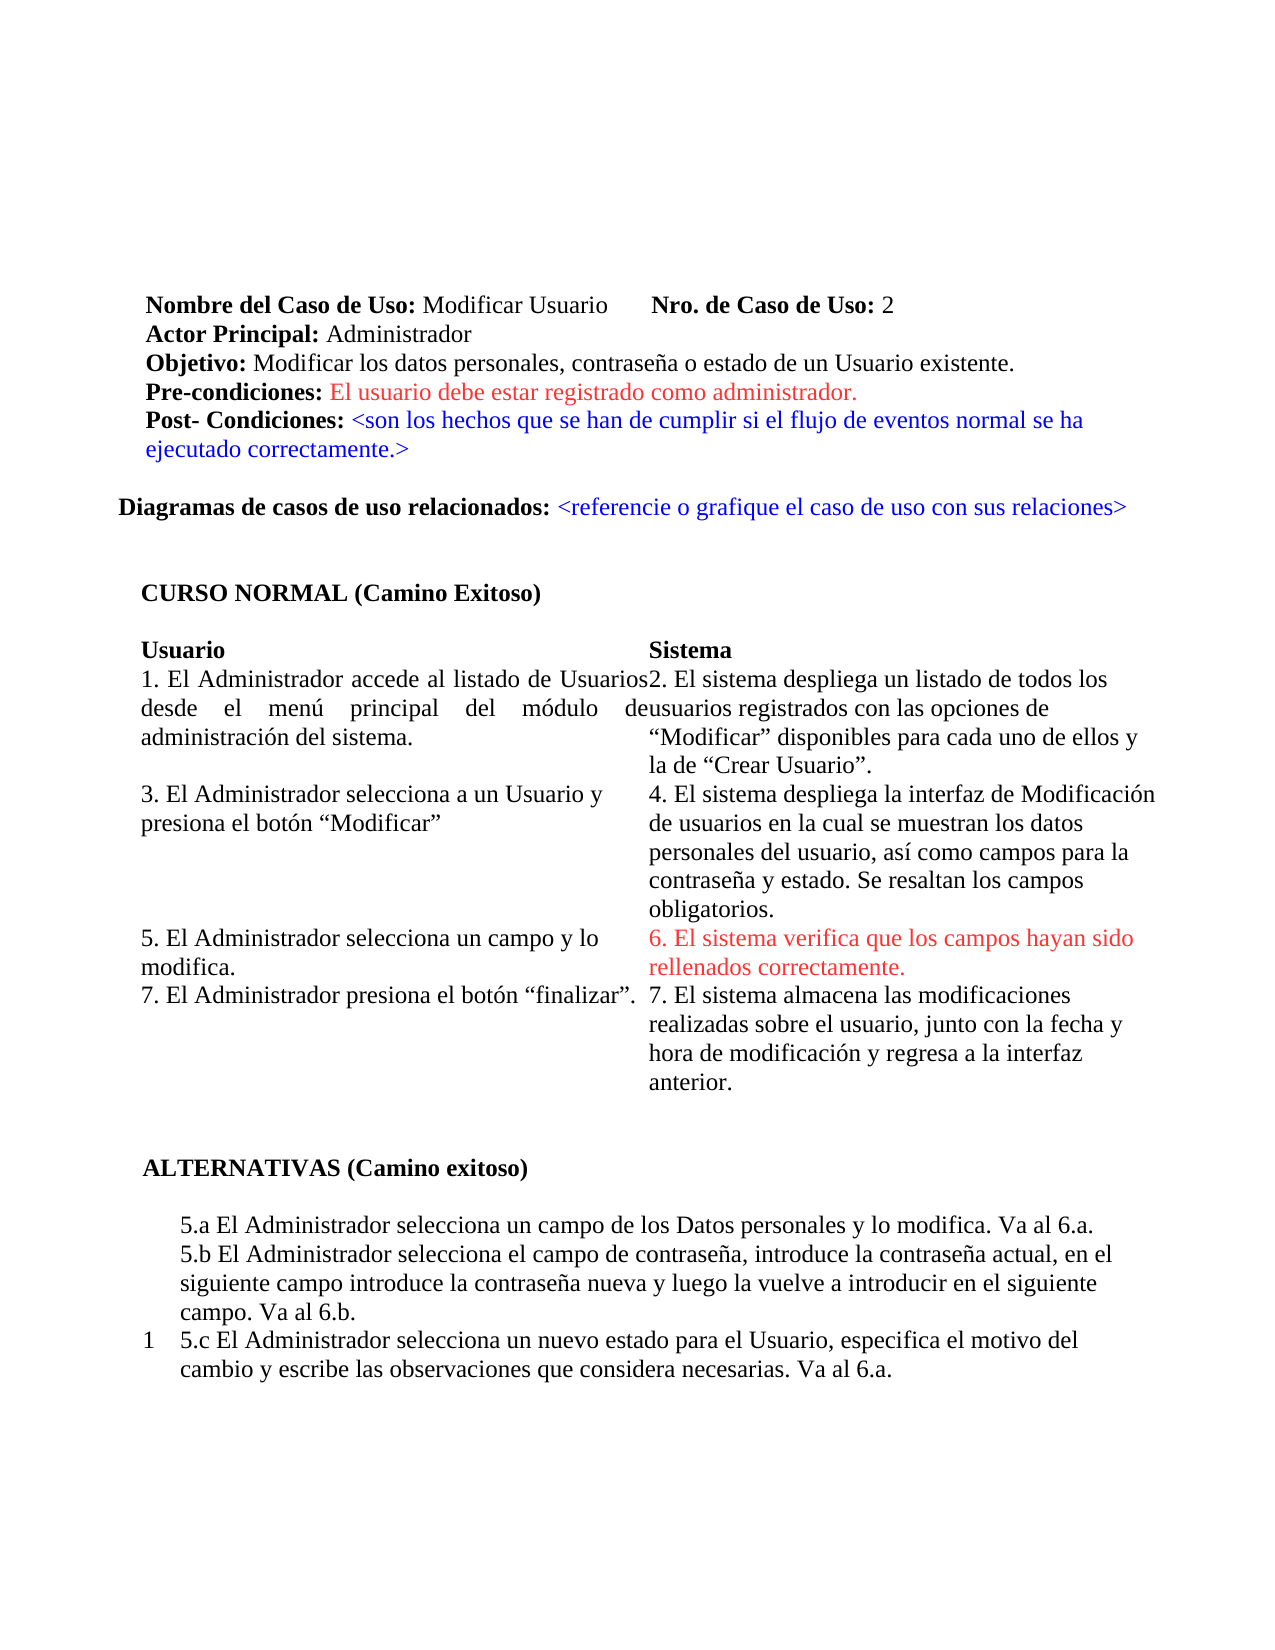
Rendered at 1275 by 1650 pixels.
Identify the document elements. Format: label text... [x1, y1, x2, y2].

table_cell 6. El sistema verifica que los campos hayan sido rellenados correctamente. [649, 923, 1157, 981]
table_cell 1. El Administrador accede al listado de Usuarios desde el menú principal del módulo de administración del sistema. [141, 664, 649, 779]
table_cell 5.a El Administrador selecciona un campo de los Datos personales y lo modifica. Va al 6.a. 5.b El Administrador selecciona el campo de contraseña, introduce la contraseña actual, en el siguiente campo introduce la contraseña nueva y luego la vuelve a introducir en el siguiente campo. Va al 6.b. 5.c El Administrador selecciona un nuevo estado para el Usuario, especifica el motivo del cambio y escribe las observaciones que considera necesarias. Va al 6.a. [142, 1182, 1157, 1412]
table_cell Usuario [141, 636, 649, 664]
table_cell Actor Principal: Administrador [145, 319, 1157, 348]
table_cell 3. El Administrador selecciona a un Usuario y presiona el botón “Modificar” [141, 779, 649, 923]
table_header ALTERNATIVAS (Camino exitoso) [142, 1153, 1157, 1182]
table_cell Post- Condiciones: <son los hechos que se han de cumplir si el flujo de eventos normal se ha ejecutado correctamente.> [145, 406, 1157, 463]
table_cell 5. El Administrador selecciona un campo y lo modifica. [141, 923, 649, 981]
table_cell 7. El Administrador presiona el botón “finalizar”. [141, 981, 649, 1096]
table_cell 4. El sistema despliega la interfaz de Modificación de usuarios en la cual se muestran los datos personales del usuario, así como campos para la contraseña y estado. Se resaltan los campos obligatorios. [649, 779, 1157, 923]
table_cell 2. El sistema despliega un listado de todos los usuarios registrados con las opciones de “Modificar” disponibles para cada uno de ellos y la de “Crear Usuario”. [649, 664, 1157, 779]
table_header Nombre del Caso de Uso: Modificar Usuario [145, 291, 651, 319]
table_header CURSO NORMAL (Camino Exitoso) [141, 578, 1157, 636]
table_cell Sistema [649, 636, 1157, 664]
table_cell Objetivo: Modificar los datos personales, contraseña o estado de un Usuario existente. [145, 348, 1157, 377]
table_cell 7. El sistema almacena las modificaciones realizadas sobre el usuario, junto con la fecha y hora de modificación y regresa a la interfaz anterior. [649, 981, 1157, 1096]
table_cell Pre-condiciones: El usuario debe estar registrado como administrador. [145, 377, 1157, 406]
table_header Nro. de Caso de Uso: 2 [651, 291, 1157, 319]
text Diagramas de casos de uso relacionados: <referencie o grafique el caso de uso con sus relaciones> [118, 492, 1157, 521]
